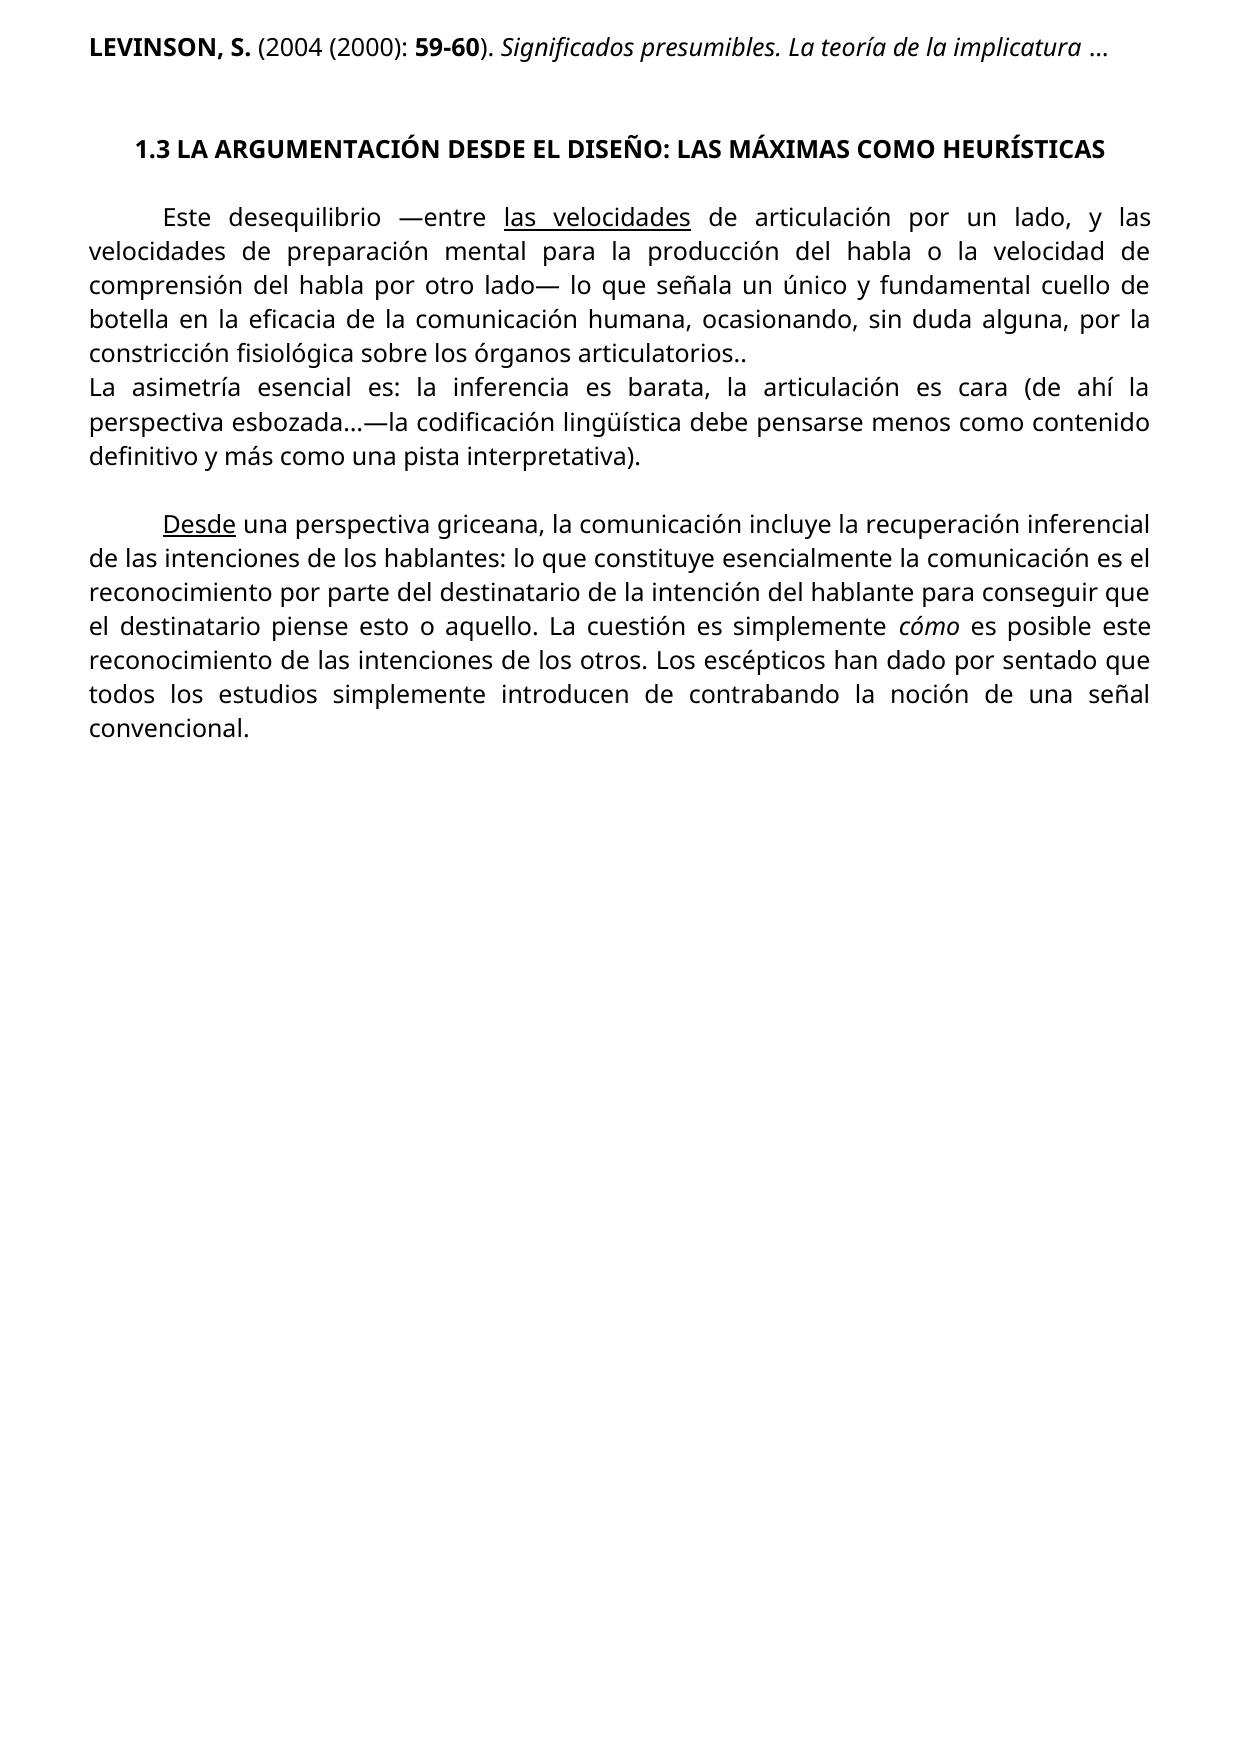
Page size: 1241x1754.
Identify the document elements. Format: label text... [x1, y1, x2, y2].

text La asimetría esencial es: la inferencia es barata, la articulación es cara (de ahí la perspectiva esbozada…—la codificación lingüística debe pensarse menos como contenido definitivo y más como una pista interpretativa). [88, 370, 1152, 472]
text 1.3 LA ARGUMENTACIÓN DESDE EL DISEÑO: LAS MÁXIMAS COMO HEURÍSTICAS [88, 132, 1152, 166]
text Desde una perspectiva griceana, la comunicación incluye la recuperación inferencial de las intenciones de los hablantes: lo que constituye esencialmente la comunicación es el reconocimiento por parte del destinatario de la intención del hablante para conseguir que el destinatario piense esto o aquello. La cuestión es simplemente cómo es posible este reconocimiento de las intenciones de los otros. Los escépticos han dado por sentado que todos los estudios simplemente introducen de contrabando la noción de una señal convencional. [88, 506, 1152, 745]
text LEVINSON, S. (2004 (2000): 59-60). Significados presumibles. La teoría de la implicatura … [88, 29, 1152, 115]
text Este desequilibrio —entre las velocidades de articulación por un lado, y las velocidades de preparación mental para la producción del habla o la velocidad de comprensión del habla por otro lado— lo que señala un único y fundamental cuello de botella en la eficacia de la comunicación humana, ocasionando, sin duda alguna, por la constricción fisiológica sobre los órganos articulatorios.. [88, 200, 1152, 370]
